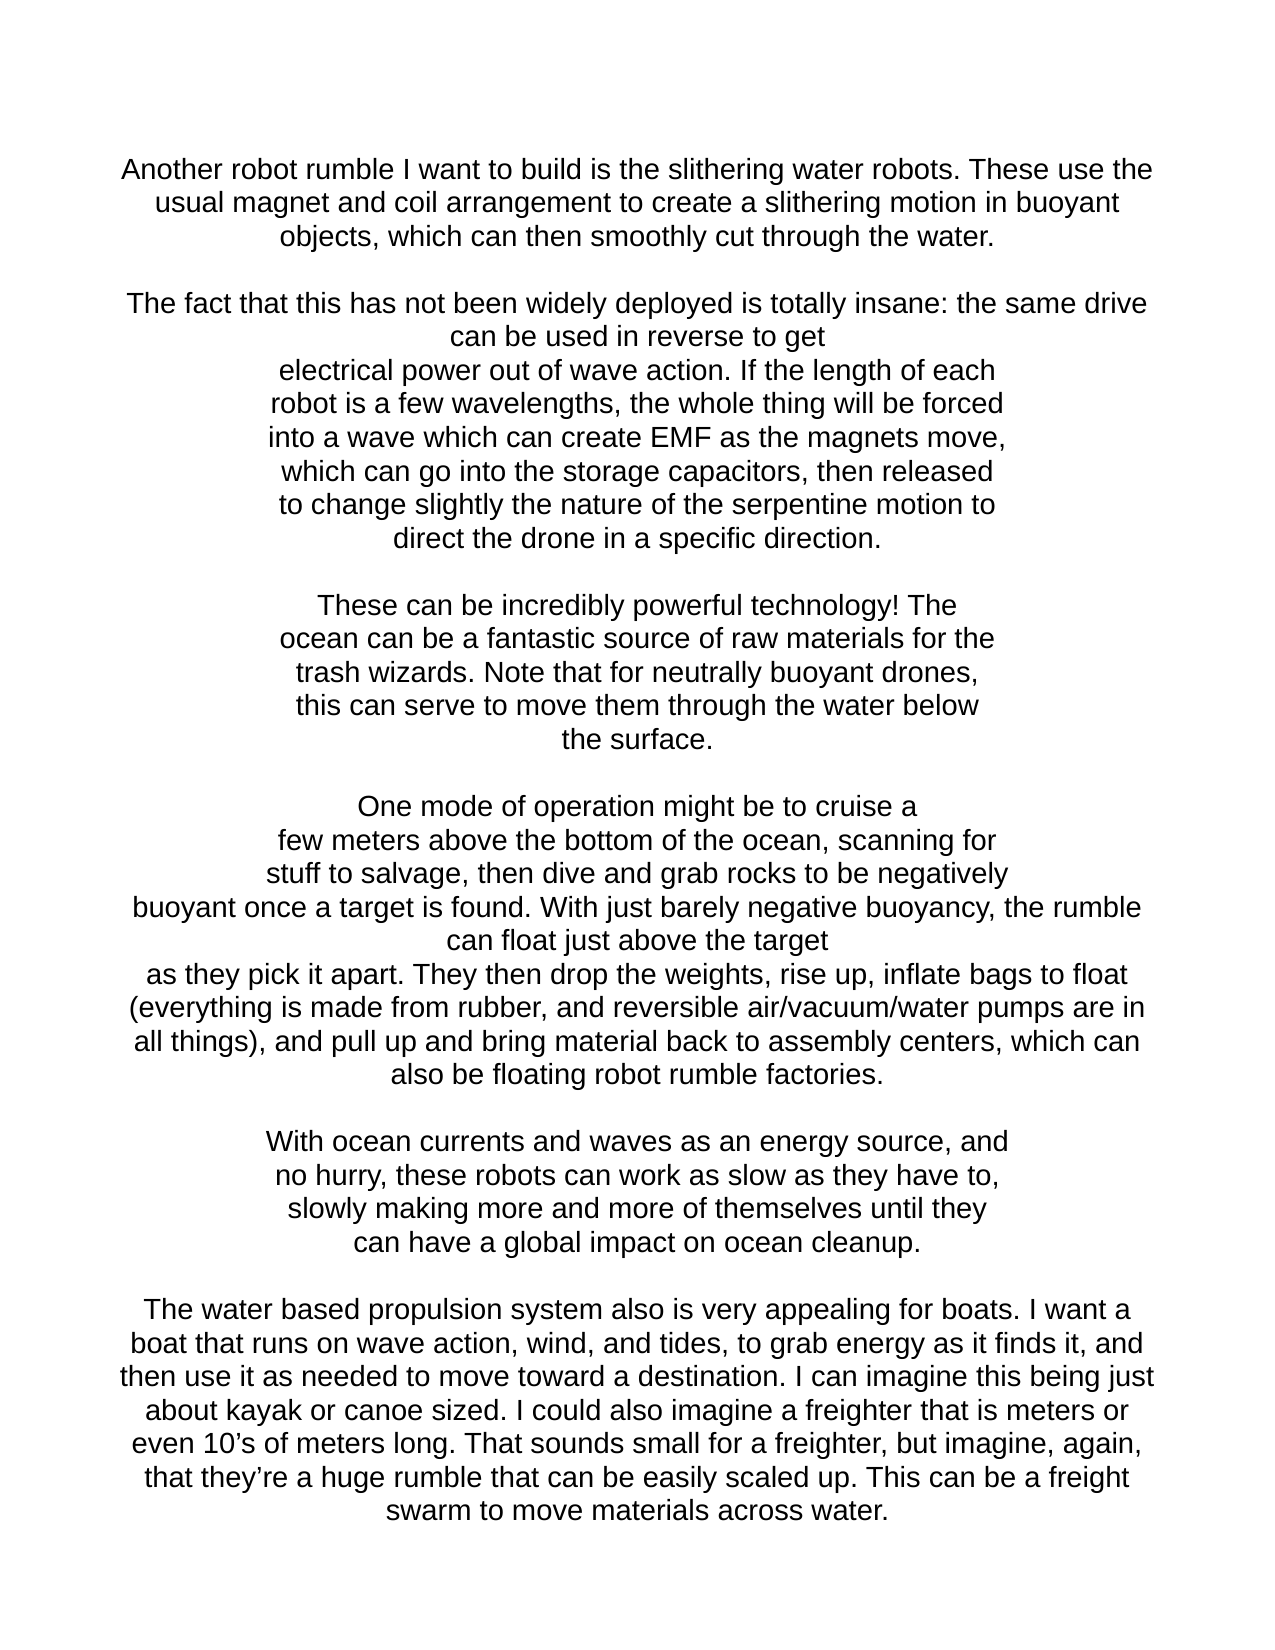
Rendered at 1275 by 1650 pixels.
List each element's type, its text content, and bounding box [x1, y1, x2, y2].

text One mode of operation might be to cruise a [118, 789, 1157, 822]
text electrical power out of wave action. If the length of each [118, 353, 1157, 386]
text which can go into the storage capacitors, then released [118, 453, 1157, 487]
text can have a global impact on ocean cleanup. [118, 1225, 1157, 1258]
text this can serve to move them through the water below [118, 688, 1157, 722]
text ocean can be a fantastic source of raw materials for the [118, 621, 1157, 655]
text as they pick it apart. They then drop the weights, rise up, inflate bags to float (everything is made from rubber, and reversible air/vacuum/water pumps are in all things), and pull up and bring material back to assembly centers, which can also be floating robot rumble factories. [118, 957, 1157, 1091]
text direct the drone in a specific direction. [118, 521, 1157, 554]
text buoyant once a target is found. With just barely negative buoyancy, the rumble can float just above the target [118, 889, 1157, 957]
text The water based propulsion system also is very appealing for boats. I want a boat that runs on wave action, wind, and tides, to grab energy as it finds it, and then use it as needed to move toward a destination. I can imagine this being just about kayak or canoe sized. I could also imagine a freighter that is meters or even 10’s of meters long. That sounds small for a freighter, but imagine, again, that they’re a huge rumble that can be easily scaled up. This can be a freight swarm to move materials across water. [118, 1292, 1157, 1527]
text few meters above the bottom of the ocean, scanning for [118, 822, 1157, 856]
text trash wizards. Note that for neutrally buoyant drones, [118, 655, 1157, 688]
text robot is a few wavelengths, the whole thing will be forced [118, 386, 1157, 420]
text With ocean currents and waves as an energy source, and [118, 1124, 1157, 1158]
text into a wave which can create EMF as the magnets move, [118, 420, 1157, 453]
text stuff to salvage, then dive and grab rocks to be negatively [118, 856, 1157, 889]
text the surface. [118, 722, 1157, 755]
text The fact that this has not been widely deployed is totally insane: the same drive can be used in reverse to get [118, 286, 1157, 353]
text no hurry, these robots can work as slow as they have to, [118, 1158, 1157, 1191]
text These can be incredibly powerful technology! The [118, 588, 1157, 621]
text slowly making more and more of themselves until they [118, 1191, 1157, 1225]
text Another robot rumble I want to build is the slithering water robots. These use the usual magnet and coil arrangement to create a slithering motion in buoyant objects, which can then smoothly cut through the water. [118, 152, 1157, 252]
text to change slightly the nature of the serpentine motion to [118, 487, 1157, 521]
